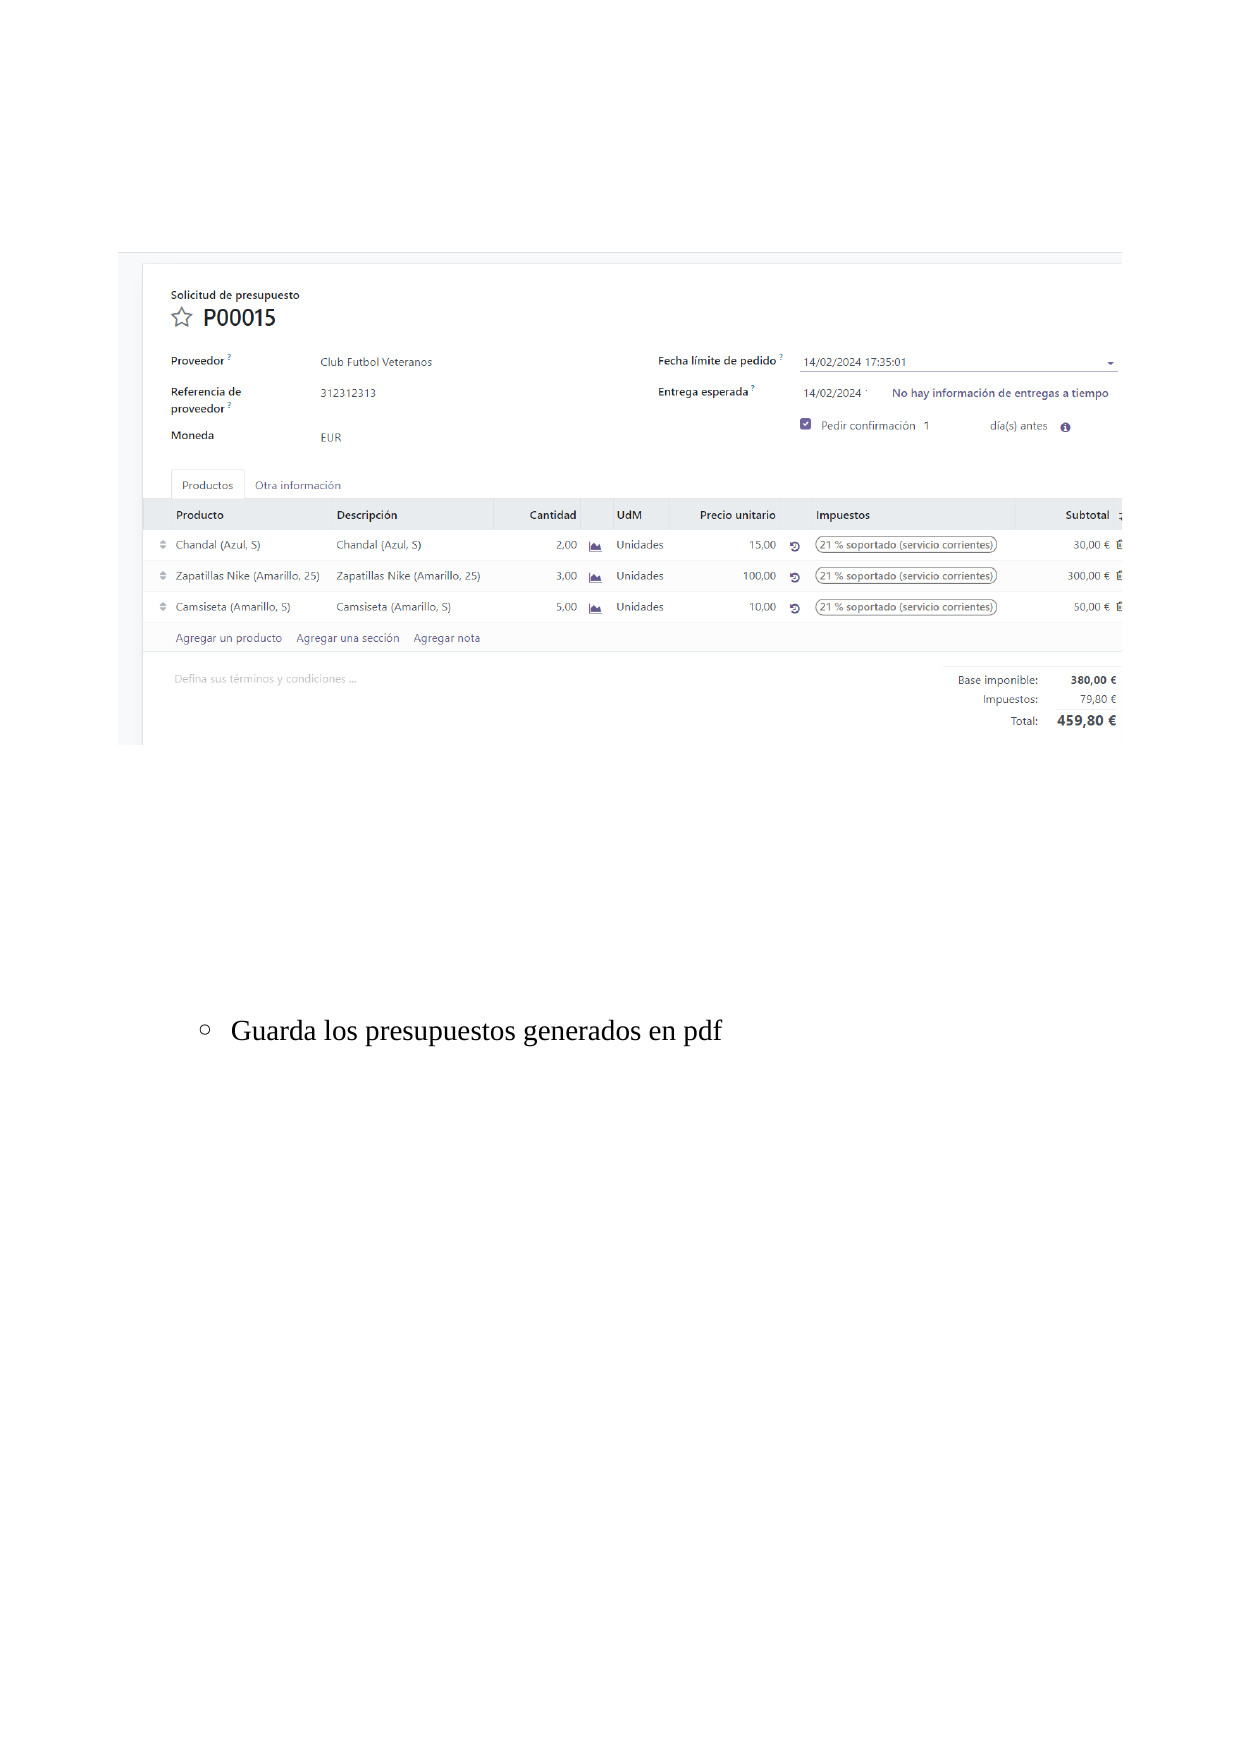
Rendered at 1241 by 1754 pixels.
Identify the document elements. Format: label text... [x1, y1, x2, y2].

list Guarda los presupuestos generados en pdf [193, 1013, 1122, 1046]
picture [118, 252, 1123, 745]
